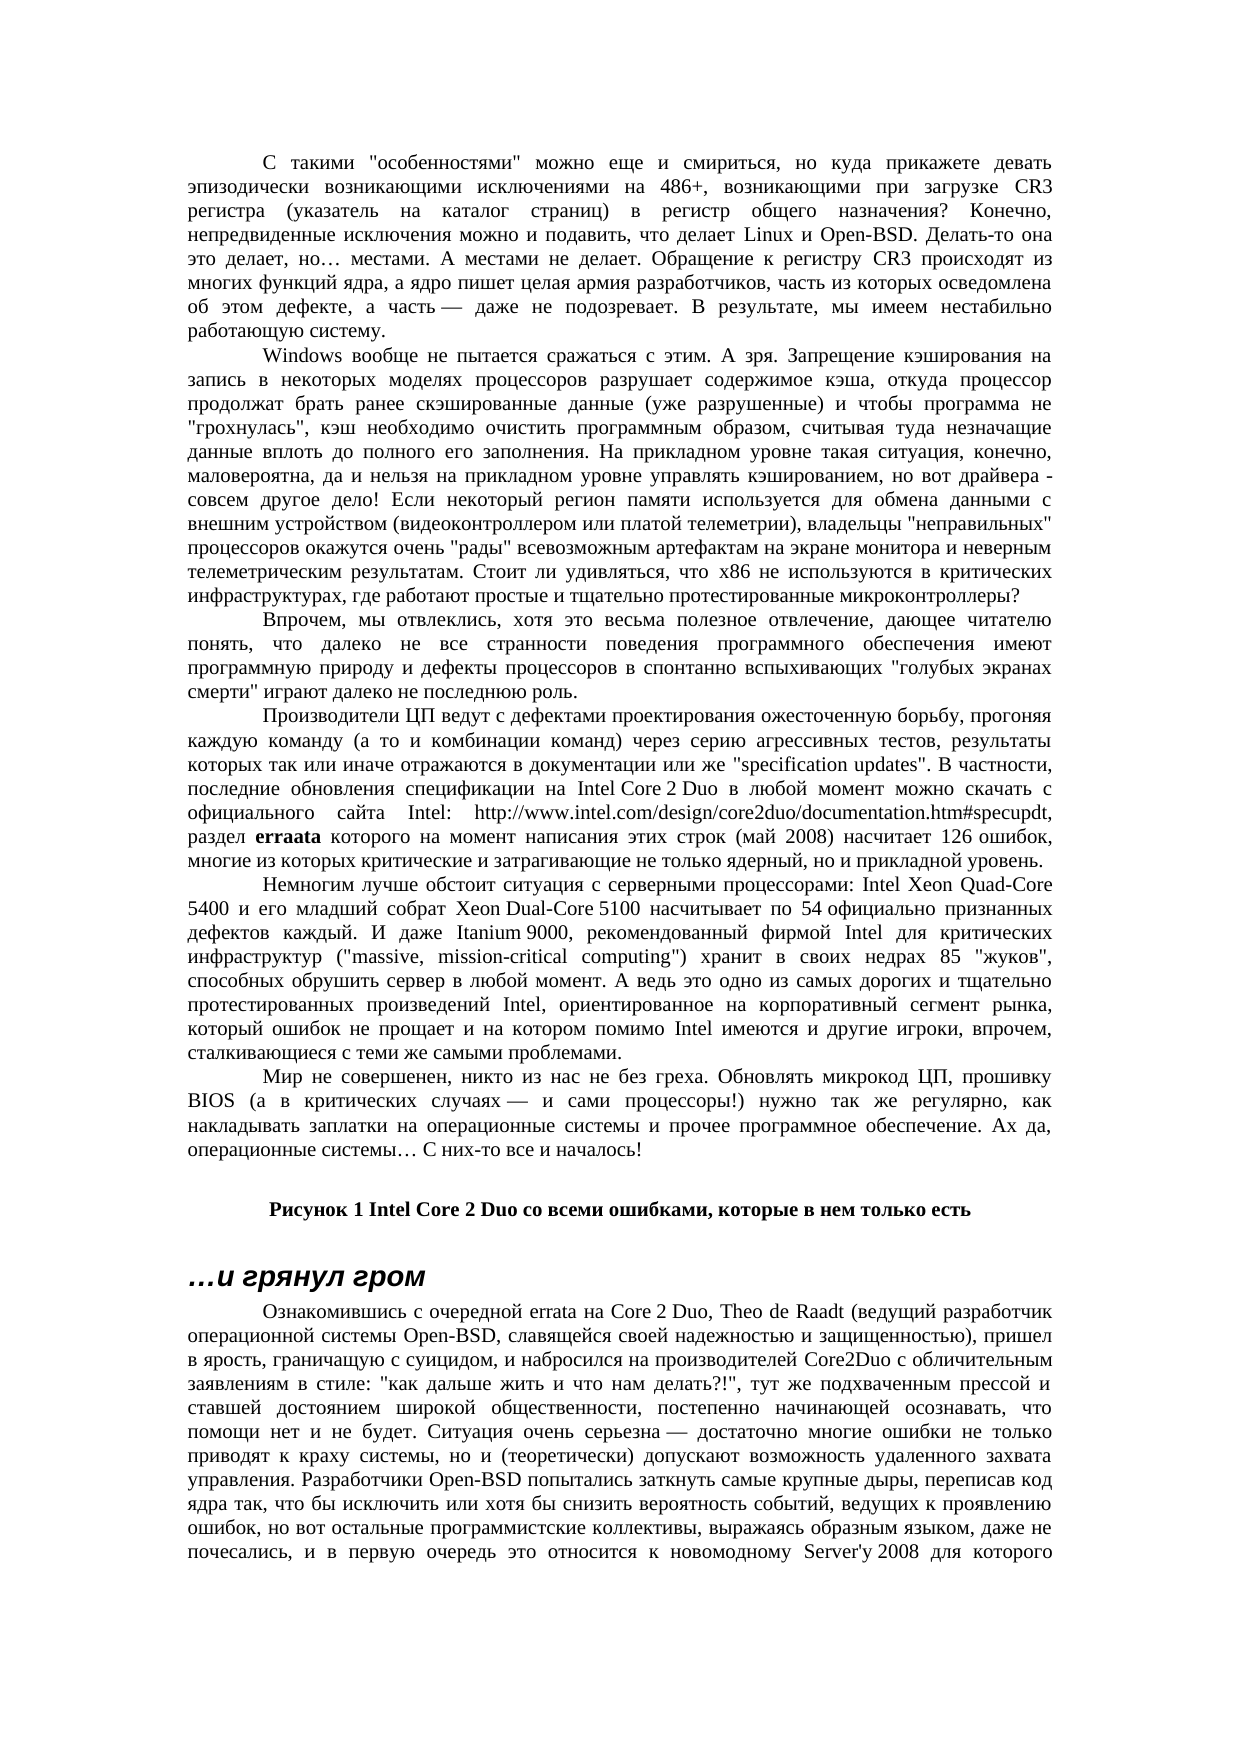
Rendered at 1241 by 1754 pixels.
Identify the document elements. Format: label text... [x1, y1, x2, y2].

text Немногим лучше обстоит ситуация с серверными процессорами: Intel Xeon Quad-Core 5400 и его младший собрат Xeon Dual-Core 5100 насчитывает по 54 официально признанных дефектов каждый. И даже Itanium 9000, рекомендованный фирмой Intel для критических инфраструктур ("massive, mission-critical computing") хранит в своих недрах 85 "жуков", способных обрушить сервер в любой момент. А ведь это одно из самых дорогих и тщательно протестированных произведений Intel, ориентированное на корпоративный сегмент рынка, который ошибок не прощает и на котором помимо Intel имеются и другие игроки, впрочем, сталкивающиеся с теми же самыми проблемами. [187, 872, 1053, 1064]
text С такими "особенностями" можно еще и смириться, но куда прикажете девать эпизодически возникающими исключениями на 486+, возникающими при загрузке CR3 регистра (указатель на каталог страниц) в регистр общего назначения? Конечно, непредвиденные исключения можно и подавить, что делает Linux и Open-BSD. Делать-то она это делает, но… местами. А местами не делает. Обращение к регистру CR3 происходят из многих функций ядра, а ядро пишет целая армия разработчиков, часть из которых осведомлена об этом дефекте, а часть — даже не подозревает. В результате, мы имеем нестабильно работающую систему. [187, 150, 1053, 342]
text Рисунок 1 Intel Core 2 Duo со всеми ошибками, которые в нем только есть [187, 1197, 1053, 1221]
text Ознакомившись с очередной errata на Core 2 Duo, Theo de Raadt (ведущий разработчик операционной системы Open-BSD, славящейся своей надежностью и защищенностью), пришел в ярость, граничащую с суицидом, и набросился на производителей Core2Duo с обличительным заявлениям в стиле: "как дальше жить и что нам делать?!", тут же подхваченным прессой и ставшей достоянием широкой общественности, постепенно начинающей осознавать, что помощи нет и не будет. Ситуация очень серьезна — достаточно многие ошибки не только приводят к краху системы, но и (теоретически) допускают возможность удаленного захвата управления. Разработчики Open-BSD попытались заткнуть самые крупные дыры, переписав код ядра так, что бы исключить или хотя бы снизить вероятность событий, ведущих к проявлению ошибок, но вот остальные программистские коллективы, выражаясь образным языком, даже не почесались, и в первую очередь это относится к новомодному Server'у 2008 для которого [187, 1298, 1053, 1563]
text Впрочем, мы отвлеклись, хотя это весьма полезное отвлечение, дающее читателю понять, что далеко не все странности поведения программного обеспечения имеют программную природу и дефекты процессоров в спонтанно вспыхивающих "голубых экранах смерти" играют далеко не последнюю роль. [187, 607, 1053, 703]
text Мир не совершенен, никто из нас не без греха. Обновлять микрокод ЦП, прошивку BIOS (а в критических случаях — и сами процессоры!) нужно так же регулярно, как накладывать заплатки на операционные системы и прочее программное обеспечение. Ах да, операционные системы… С них-то все и началось! [187, 1064, 1053, 1161]
text Windows вообще не пытается сражаться с этим. А зря. Запрещение кэширования на запись в некоторых моделях процессоров разрушает содержимое кэша, откуда процессор продолжат брать ранее скэшированные данные (уже разрушенные) и чтобы программа не "грохнулась", кэш необходимо очистить программным образом, считывая туда незначащие данные вплоть до полного его заполнения. На прикладном уровне такая ситуация, конечно, маловероятна, да и нельзя на прикладном уровне управлять кэшированием, но вот драйвера ‑ совсем другое дело! Если некоторый регион памяти используется для обмена данными с внешним устройством (видеоконтроллером или платой телеметрии), владельцы "неправильных" процессоров окажутся очень "рады" всевозможным артефактам на экране монитора и неверным телеметрическим результатам. Стоит ли удивляться, что x86 не используются в критических инфраструктурах, где работают простые и тщательно протестированные микроконтроллеры? [187, 342, 1053, 607]
subtitle …и грянул гром [187, 1259, 1053, 1292]
text Производители ЦП ведут с дефектами проектирования ожесточенную борьбу, прогоняя каждую команду (а то и комбинации команд) через серию агрессивных тестов, результаты которых так или иначе отражаются в документации или же "specification updates". В частности, последние обновления спецификации на Intel Core 2 Duo в любой момент можно скачать с официального сайта Intel: http://www.intel.com/design/core2duo/documentation.htm#specupdt, раздел erraata которого на момент написания этих строк (май 2008) насчитает 126 ошибок, многие из которых критические и затрагивающие не только ядерный, но и прикладной уровень. [187, 703, 1053, 872]
